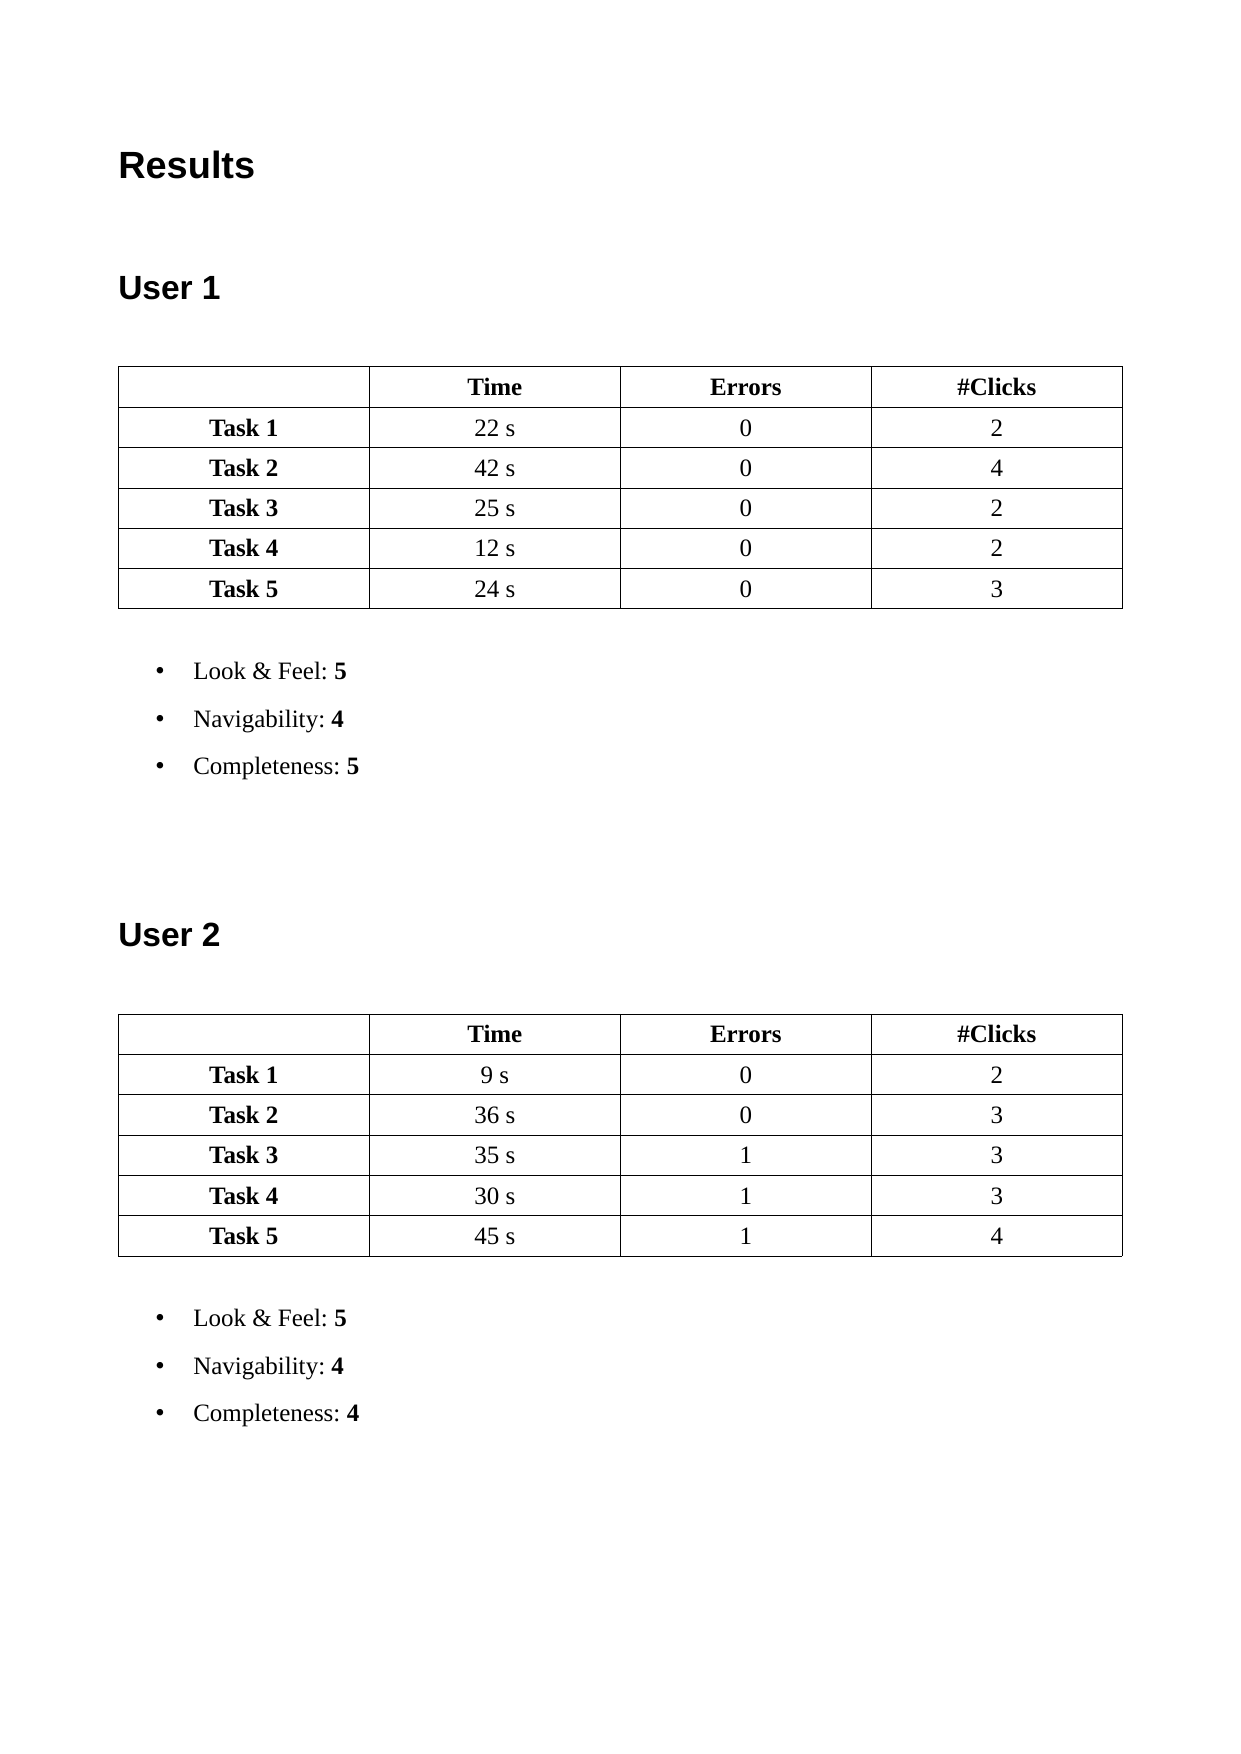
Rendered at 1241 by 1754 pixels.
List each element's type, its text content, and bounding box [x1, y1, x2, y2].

table_cell 3 [872, 1176, 1122, 1215]
table_cell 0 [621, 489, 871, 528]
table_cell Task 5 [119, 1216, 369, 1256]
table_cell 0 [621, 529, 871, 568]
table_header Errors [621, 1015, 871, 1054]
table_header #Clicks [872, 1015, 1122, 1054]
table_cell 3 [872, 569, 1122, 608]
table_cell 42 s [370, 448, 620, 487]
table_cell 35 s [370, 1136, 620, 1175]
table_header [119, 367, 369, 407]
table_header Time [370, 367, 620, 407]
table_cell Task 4 [119, 1176, 369, 1215]
table_cell Task 2 [119, 448, 369, 487]
table_cell Task 5 [119, 569, 369, 608]
list Completeness: 4 [156, 1398, 1122, 1427]
list Navigability: 4 [156, 704, 1122, 732]
table_cell 24 s [370, 569, 620, 608]
table_cell Task 2 [119, 1095, 369, 1134]
table_cell 22 s [370, 408, 620, 447]
table_cell 0 [621, 1055, 871, 1094]
table_cell 0 [621, 1095, 871, 1134]
table_cell 0 [621, 408, 871, 447]
table_cell Task 1 [119, 408, 369, 447]
table_cell 4 [872, 448, 1122, 487]
table_cell 1 [621, 1216, 871, 1256]
subtitle User 1 [118, 268, 1122, 306]
table_cell 30 s [370, 1176, 620, 1215]
list Look & Feel: 5 [156, 1303, 1122, 1332]
table_cell 2 [872, 489, 1122, 528]
table_header Errors [621, 367, 871, 407]
table_cell 3 [872, 1136, 1122, 1175]
table_header Time [370, 1015, 620, 1054]
table_cell 2 [872, 408, 1122, 447]
table_cell 4 [872, 1216, 1122, 1256]
table_cell 0 [621, 569, 871, 608]
table_cell 1 [621, 1176, 871, 1215]
table_cell 0 [621, 448, 871, 487]
list Look & Feel: 5 [156, 656, 1122, 685]
table_cell 36 s [370, 1095, 620, 1134]
table_header [119, 1015, 369, 1054]
subtitle User 2 [118, 915, 1122, 953]
list Navigability: 4 [156, 1351, 1122, 1379]
table_cell 2 [872, 529, 1122, 568]
table_cell Task 1 [119, 1055, 369, 1094]
table_cell Task 3 [119, 1136, 369, 1175]
table_cell Task 4 [119, 529, 369, 568]
table_cell 2 [872, 1055, 1122, 1094]
table_header #Clicks [872, 367, 1122, 407]
subtitle Results [118, 143, 1122, 187]
table_cell 25 s [370, 489, 620, 528]
table_cell 3 [872, 1095, 1122, 1134]
table_cell 12 s [370, 529, 620, 568]
table_cell 9 s [370, 1055, 620, 1094]
table_cell 1 [621, 1136, 871, 1175]
list Completeness: 5 [156, 751, 1122, 780]
table_cell 45 s [370, 1216, 620, 1256]
table_cell Task 3 [119, 489, 369, 528]
